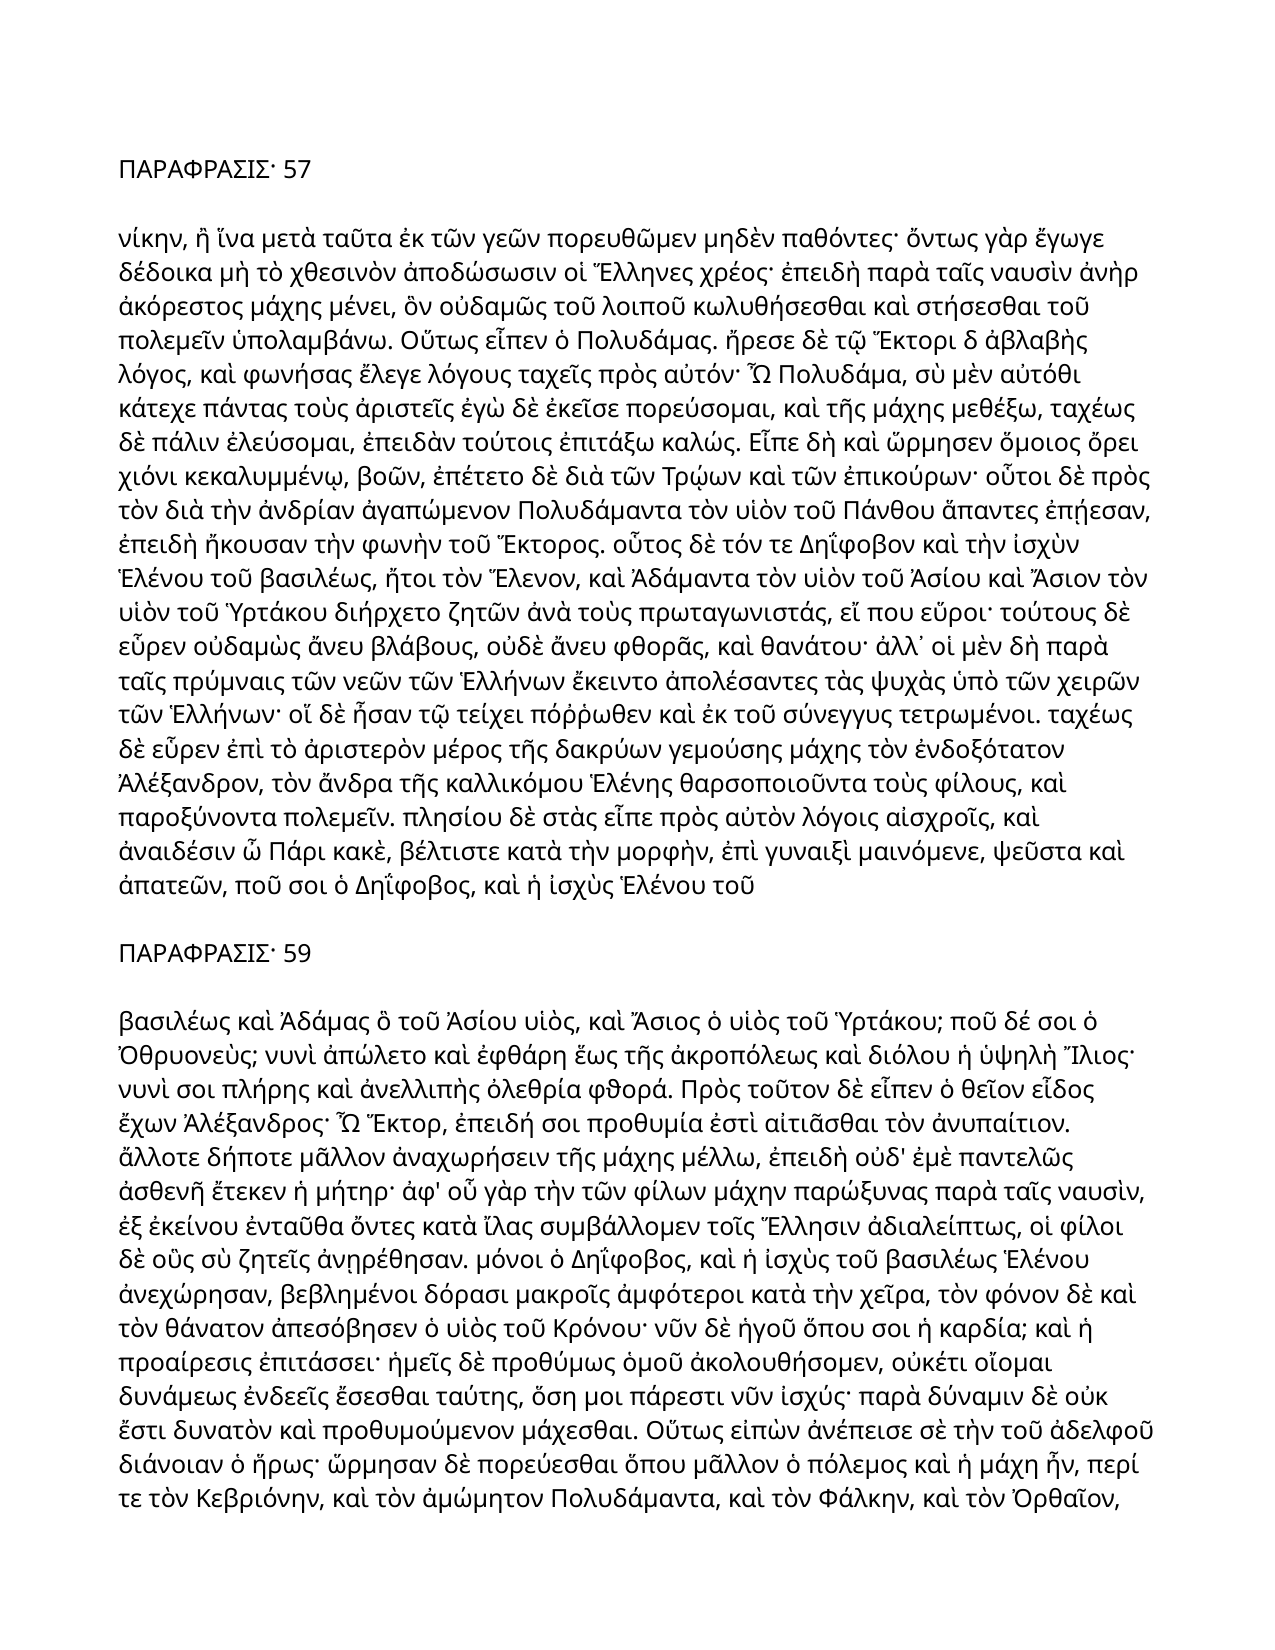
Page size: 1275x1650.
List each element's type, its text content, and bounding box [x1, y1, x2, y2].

text νίκην, ἢ ἵνα μετὰ ταῦτα ἐκ τῶν γεῶν πορευθῶμεν μηδὲν παθόντες· ὄντως γὰρ ἔγωγε δέδοικα μὴ τὸ χθεσινὸν ἀποδώσωσιν οἱ Ἕλληνες χρέος· ἐπειδὴ παρὰ ταῖς ναυσὶν ἀνὴρ ἀκόρεστος μάχης μένει, ὃν οὐδαμῶς τοῦ λοιποῦ κωλυθήσεσθαι καὶ στήσεσθαι τοῦ πολεμεῖν ὑπολαμβάνω. Οὕτως εἶπεν ὁ Πολυδάμας. ἤρεσε δὲ τῷ Ἕκτορι δ ἀβλαβὴς λόγος, καὶ φωνήσας ἔλεγε λόγους ταχεῖς πρὸς αὐτόν· Ὦ Πολυδάμα, σὺ μὲν αὐτόθι κάτεχε πάντας τοὺς ἀριστεῖς ἐγὼ δὲ ἐκεῖσε πορεύσομαι, καὶ τῆς μάχης μεθέξω, ταχέως δὲ πάλιν ἐλεύσομαι, ἐπειδὰν τούτοις ἐπιτάξω καλώς. Εἶπε δὴ καὶ ὥρμησεν ὅμοιος ὄρει χιόνι κεκαλυμμένῳ, βοῶν, ἐπέτετο δὲ διὰ τῶν Τρῴων καὶ τῶν ἐπικούρων· οὗτοι δὲ πρὸς τὸν διὰ τὴν ἀνδρίαν ἀγαπώμενον Πολυδάμαντα τὸν υἱὸν τοῦ Πάνθου ἅπαντες ἐπῄεσαν, ἐπειδὴ ἤκουσαν τὴν φωνὴν τοῦ Ἕκτορος. οὗτος δὲ τόν τε Δηΐφοβον καὶ τὴν ἰσχὺν Ἑλένου τοῦ βασιλέως, ἤτοι τὸν Ἕλενον, καὶ Ἀδάμαντα τὸν υἱὸν τοῦ Ἀσίου καὶ Ἄσιον τὸν υἱὸν τοῦ Ὑρτάκου διήρχετο ζητῶν ἀνὰ τοὺς πρωταγωνιστάς, εἴ που εὕροι· τούτους δὲ εὗρεν οὐδαμὼς ἄνευ βλάβους, οὐδὲ ἄνευ φθορᾶς, καὶ θανάτου· ἀλλ᾽ οἱ μὲν δὴ παρὰ ταῖς πρύμναις τῶν νεῶν τῶν Ἑλλήνων ἔκειντο ἀπολέσαντες τὰς ψυχὰς ὑπὸ τῶν χειρῶν τῶν Ἑλλήνων· οἵ δὲ ἦσαν τῷ τείχει πόῤῥωθεν καὶ ἐκ τοῦ σύνεγγυς τετρωμένοι. ταχέως δὲ εὗρεν ἐπὶ τὸ ἀριστερὸν μέρος τῆς δακρύων γεμούσης μάχης τὸν ἐνδοξότατον Ἀλέξανδρον, τὸν ἄνδρα τῆς καλλικόμου Ἑλένης θαρσοποιοῦντα τοὺς φίλους, καὶ παροξύνοντα πολεμεῖν. πλησίου δὲ στὰς εἶπε πρὸς αὐτὸν λόγοις αἰσχροῖς, καὶ ἀναιδέσιν ὦ Πάρι κακὲ, βέλτιστε κατὰ τὴν μορφὴν, ἐπὶ γυναιξὶ μαινόμενε, ψεῦστα καὶ ἀπατεῶν, ποῦ σοι ὁ Δηΐφοβος, καὶ ἡ ἰσχὺς Ἑλένου τοῦ [118, 220, 1157, 902]
text ΠAPΑΦΡΑΣΙΣ· 59 [118, 936, 1157, 970]
text βασιλέως καὶ Ἀδάμας ὃ τοῦ Ἀσίου υἱὸς, καὶ Ἄσιος ὁ υἱὸς τοῦ Ὑρτάκου; ποῦ δέ σοι ὁ Ὀθρυονεὺς; νυνὶ ἀπώλετο καὶ ἐφθάρη ἕως τῆς ἀκροπόλεως καὶ διόλου ἡ ὑψηλὴ Ἴλιος· νυνὶ σοι πλήρης καὶ ἀνελλιπὴς ὀλεθρία φϑορά. Πρὸς τοῦτον δὲ εἶπεν ὁ θεῖον εἶδος ἔχων Ἀλέξανδρος· Ὦ Ἕκτορ, ἐπειδή σοι προθυμία ἐστὶ αἰτιᾶσθαι τὸν ἀνυπαίτιον. ἄλλοτε δήποτε μᾶλλον ἀναχωρήσειν τῆς μάχης μέλλω, ἐπειδὴ οὐδ' ἐμὲ παντελῶς ἀσθενῆ ἔτεκεν ἡ μήτηρ· ἀφ' οὗ γὰρ τὴν τῶν φίλων μάχην παρώξυνας παρὰ ταῖς ναυσὶν, ἐξ ἐκείνου ἐνταῦθα ὄντες κατὰ ἴλας συμβάλλομεν τοῖς Ἕλλησιν ἀδιαλείπτως, οἱ φίλοι δὲ οὓς σὺ ζητεῖς ἀνῃρέθησαν. μόνοι ὁ Δηΐφοβος, καὶ ἡ ἰσχὺς τοῦ βασιλέως Ἑλένου ἀνεχώρησαν, βεβλημένοι δόρασι μακροῖς ἀμφότεροι κατὰ τὴν χεῖρα, τὸν φόνον δὲ καὶ τὸν θάνατον ἀπεσόβησεν ὁ υἱὸς τοῦ Κρόνου· νῦν δὲ ἡγοῦ ὅπου σοι ἡ καρδία; καὶ ἡ προαίρεσις ἐπιτάσσει· ἡμεῖς δὲ προθύμως ὁμοῦ ἀκολουθήσομεν, οὐκέτι οἴομαι δυνάμεως ἐνδεεῖς ἔσεσθαι ταύτης, ὅση μοι πάρεστι νῦν ἰσχύς· παρὰ δύναμιν δὲ οὐκ ἔστι δυνατὸν καὶ προθυμούμενον μάχεσθαι. Οὕτως εἰπὼν ἀνέπεισε σὲ τὴν τοῦ ἀδελφοῦ διάνοιαν ὁ ἥρως· ὥρμησαν δὲ πορεύεσθαι ὅπου μᾶλλον ὁ πόλεμος καὶ ἡ μάχη ἦν, περί τε τὸν Κεβριόνην, καὶ τὸν ἀμώμητον Πολυδάμαντα, καὶ τὸν Φάλκην, καὶ τὸν Ὀρθαῖον, [118, 1004, 1157, 1515]
text ΠAPΑΦΡΑΣΙΣ· 57 [118, 152, 1157, 186]
